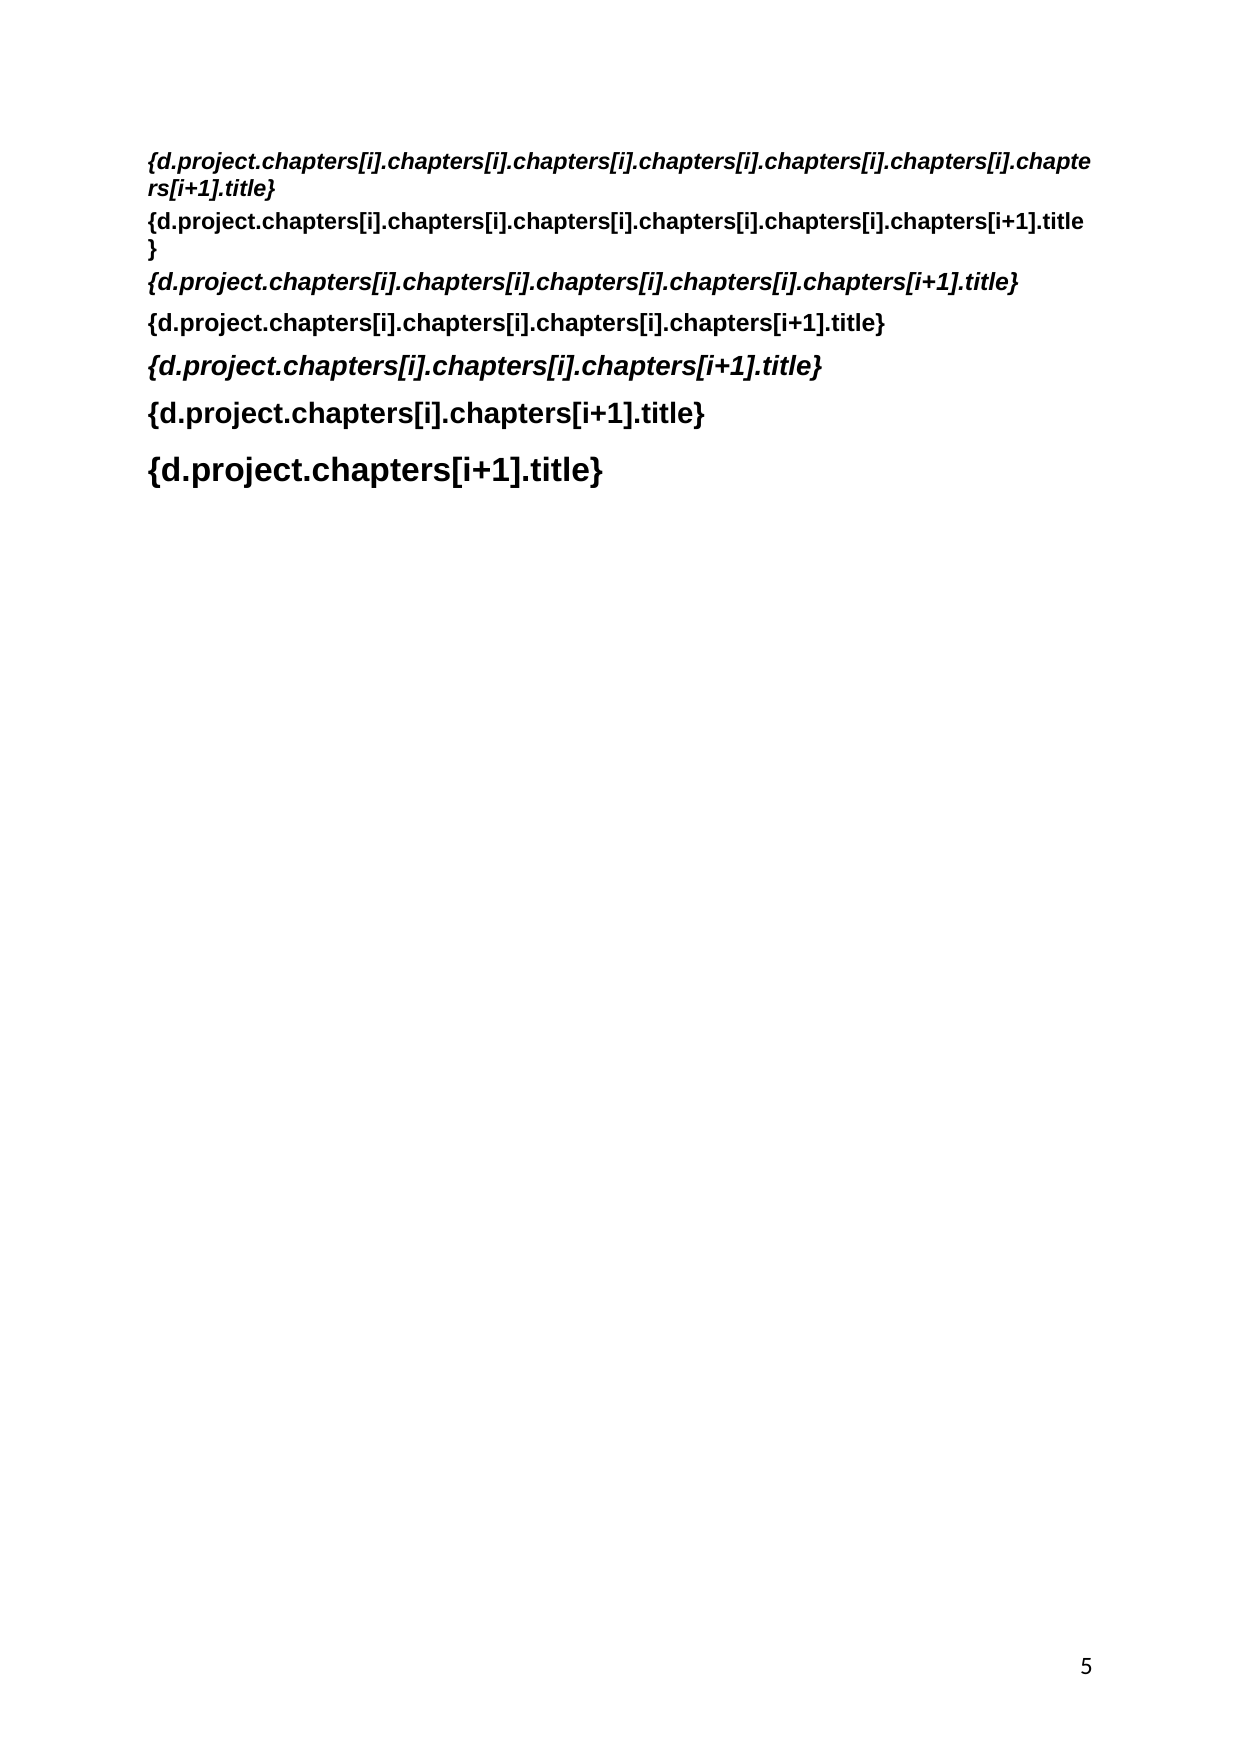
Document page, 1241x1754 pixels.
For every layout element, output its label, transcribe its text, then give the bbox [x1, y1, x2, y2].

subtitle {d.project.chapters[i].chapters[i].chapters[i+1].title} [148, 349, 1093, 381]
subtitle {d.project.chapters[i+1].title} [148, 450, 1093, 489]
subtitle {d.project.chapters[i].chapters[i].chapters[i].chapters[i].chapters[i].chapters[i+1].title} [148, 207, 1093, 261]
subtitle {d.project.chapters[i].chapters[i].chapters[i].chapters[i].chapters[i].chapters[i].chapters[i+1].title} [148, 148, 1093, 201]
subtitle {d.project.chapters[i].chapters[i].chapters[i].chapters[i].chapters[i+1].title} [148, 267, 1093, 296]
subtitle {d.project.chapters[i].chapters[i+1].title} [148, 396, 1093, 429]
subtitle {d.project.chapters[i].chapters[i].chapters[i].chapters[i+1].title} [148, 308, 1093, 337]
